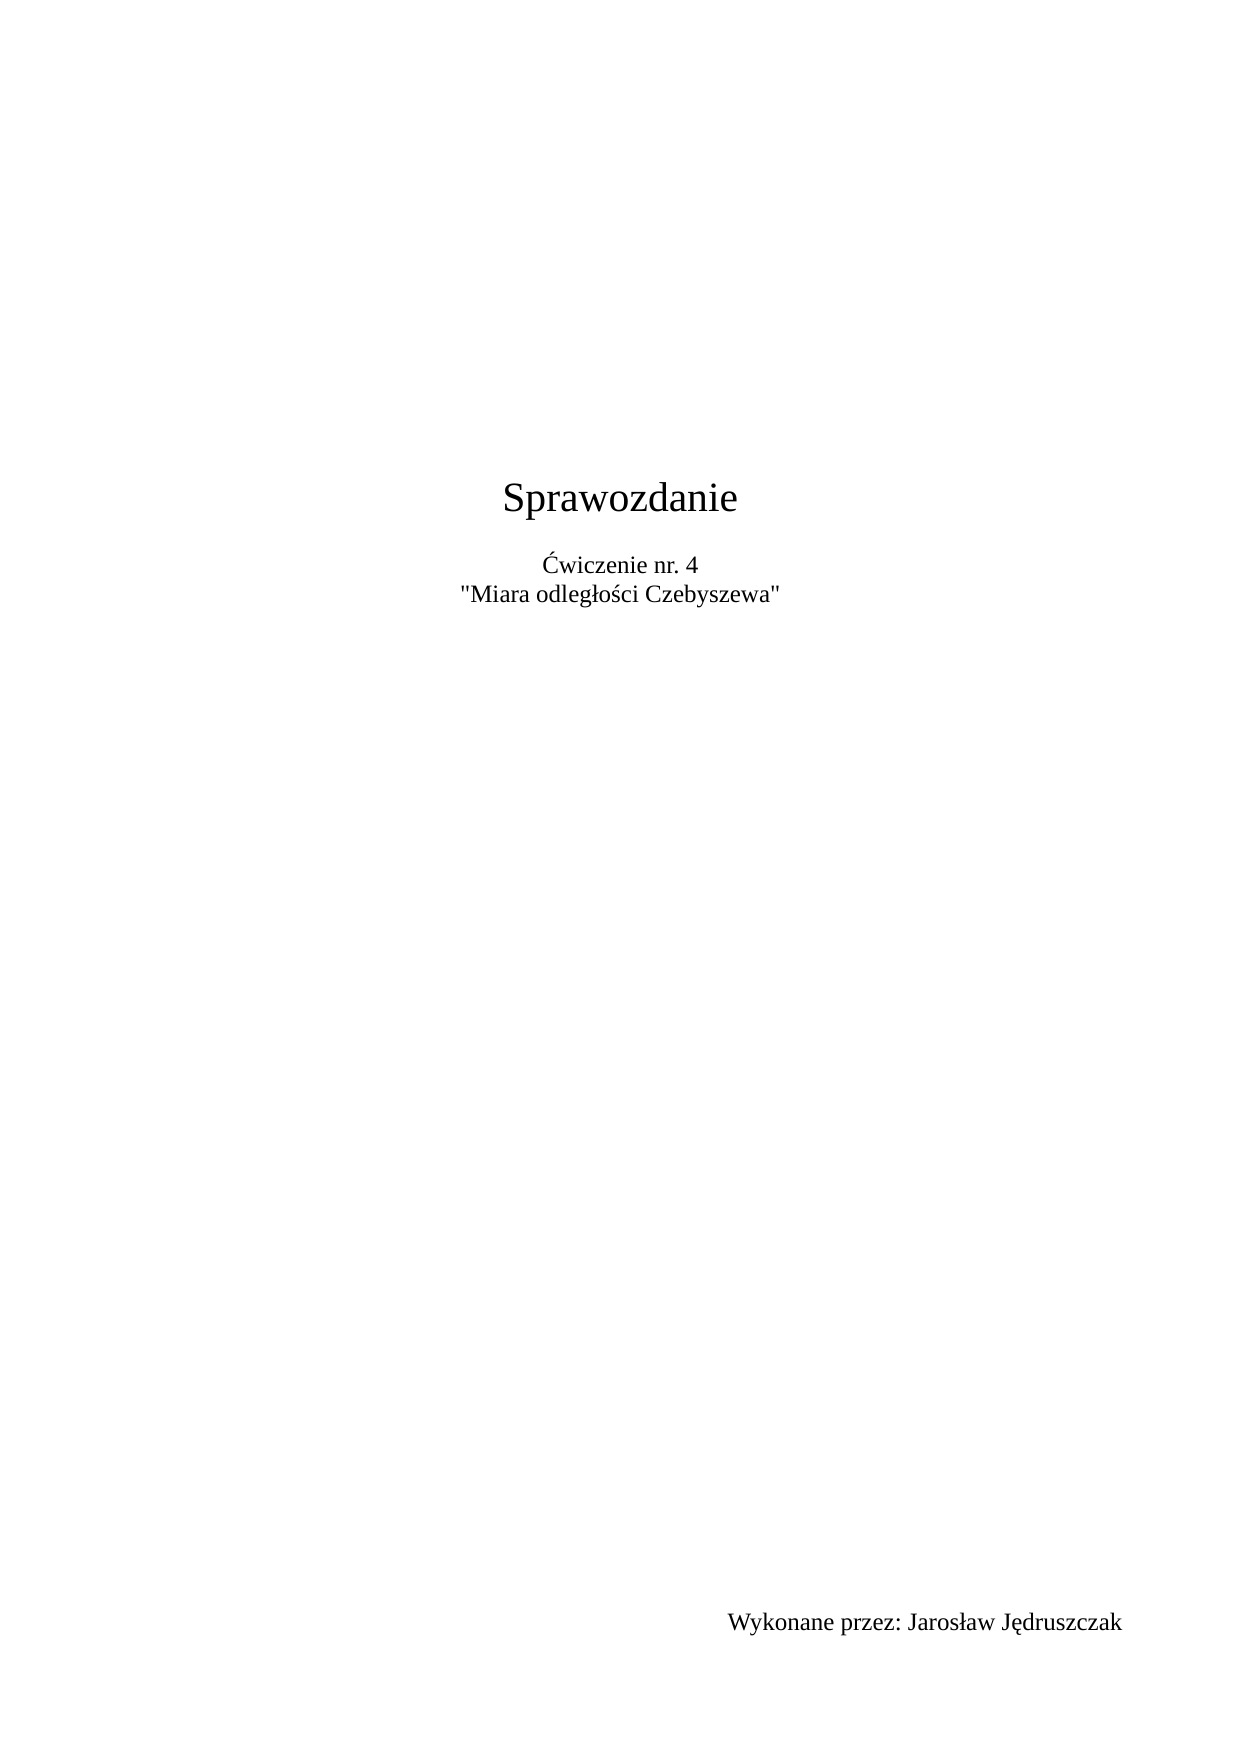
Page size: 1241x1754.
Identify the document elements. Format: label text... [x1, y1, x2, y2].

text "Miara odległości Czebyszewa" [118, 579, 1122, 607]
text Sprawozdanie [118, 472, 1122, 520]
text Ćwiczenie nr. 4 [118, 550, 1122, 579]
